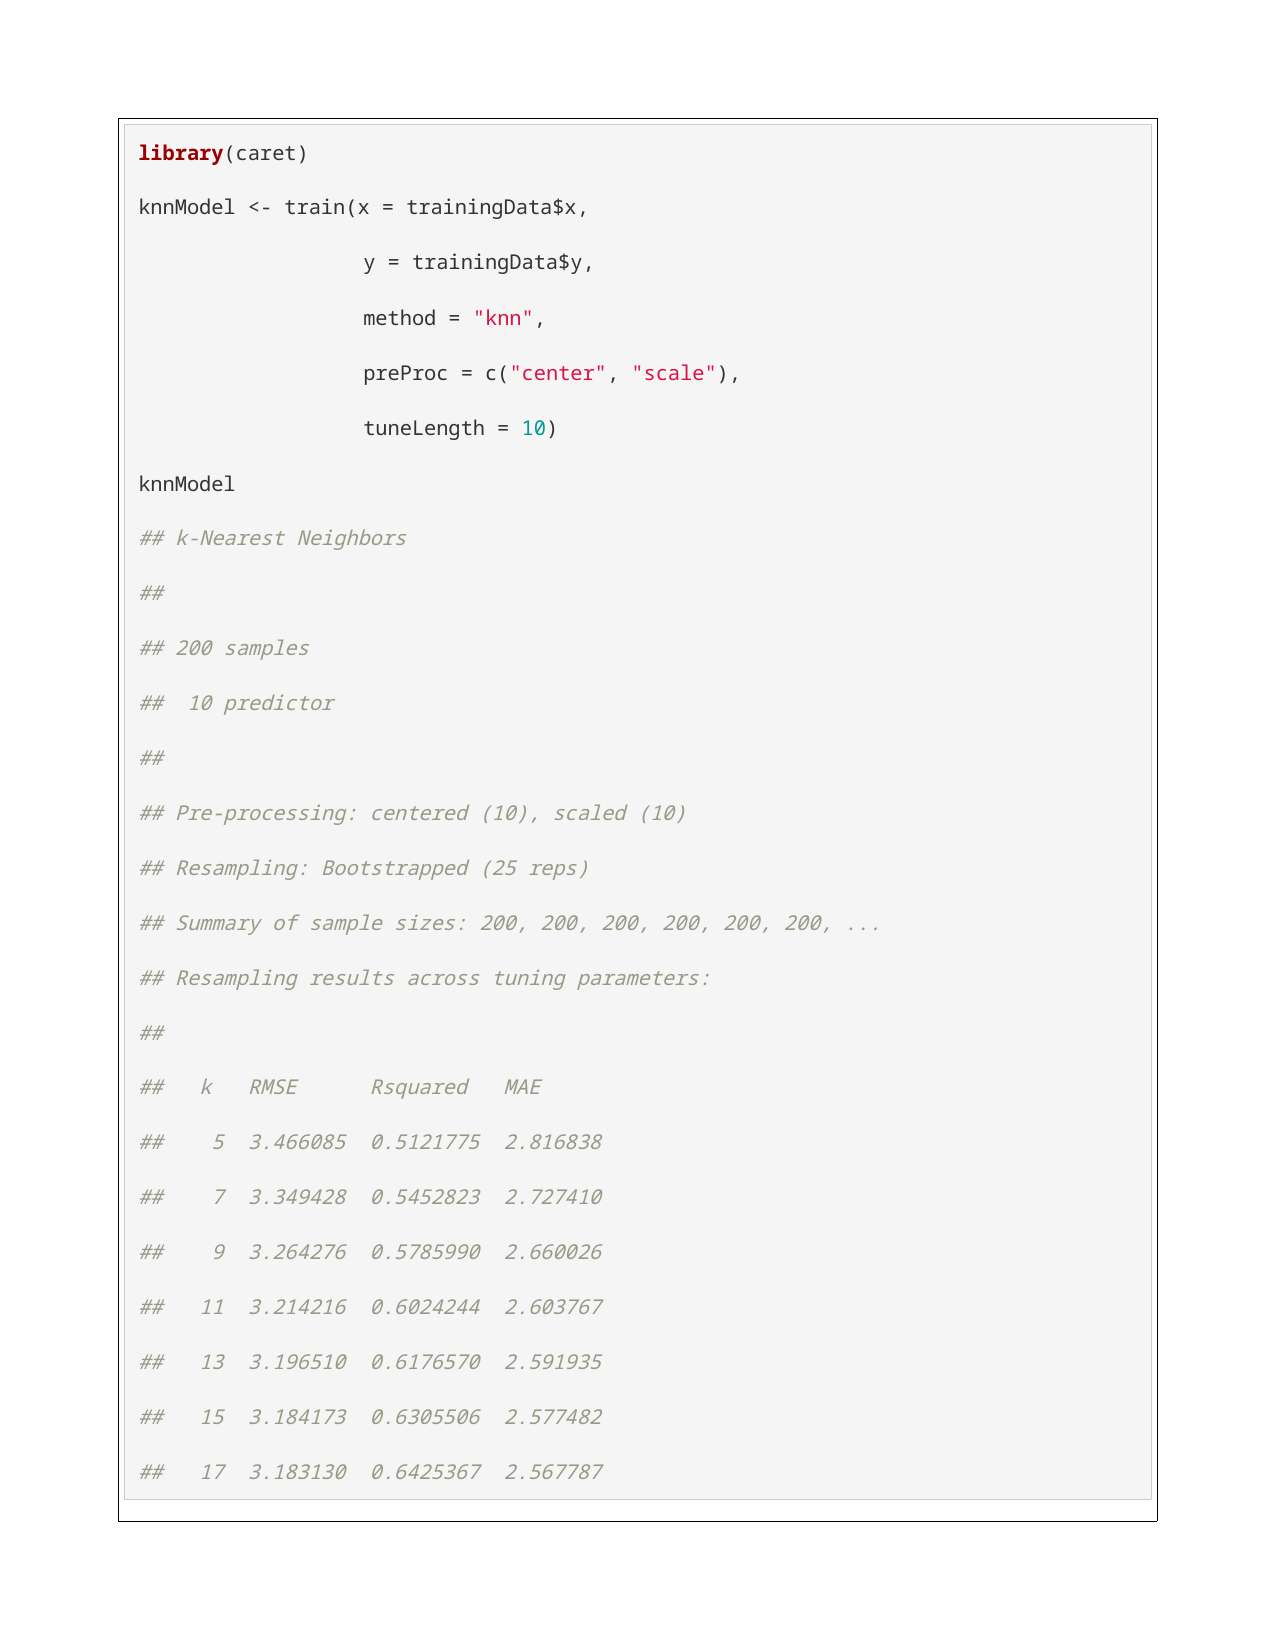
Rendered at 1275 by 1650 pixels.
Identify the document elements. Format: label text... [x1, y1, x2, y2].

table_cell library(caret) knnModel <- train(x = trainingData$x, y = trainingData$y, method = "knn", preProc = c("center", "scale"), tuneLength = 10) knnModel ## k-Nearest Neighbors ## ## 200 samples ## 10 predictor ## ## Pre-processing: centered (10), scaled (10) ## Resampling: Bootstrapped (25 reps) ## Summary of sample sizes: 200, 200, 200, 200, 200, 200, ... ## Resampling results across tuning parameters: ## ## k RMSE Rsquared MAE ## 5 3.466085 0.5121775 2.816838 ## 7 3.349428 0.5452823 2.727410 ## 9 3.264276 0.5785990 2.660026 ## 11 3.214216 0.6024244 2.603767 ## 13 3.196510 0.6176570 2.591935 ## 15 3.184173 0.6305506 2.577482 ## 17 3.183130 0.6425367 2.567787 [119, 119, 1157, 1521]
